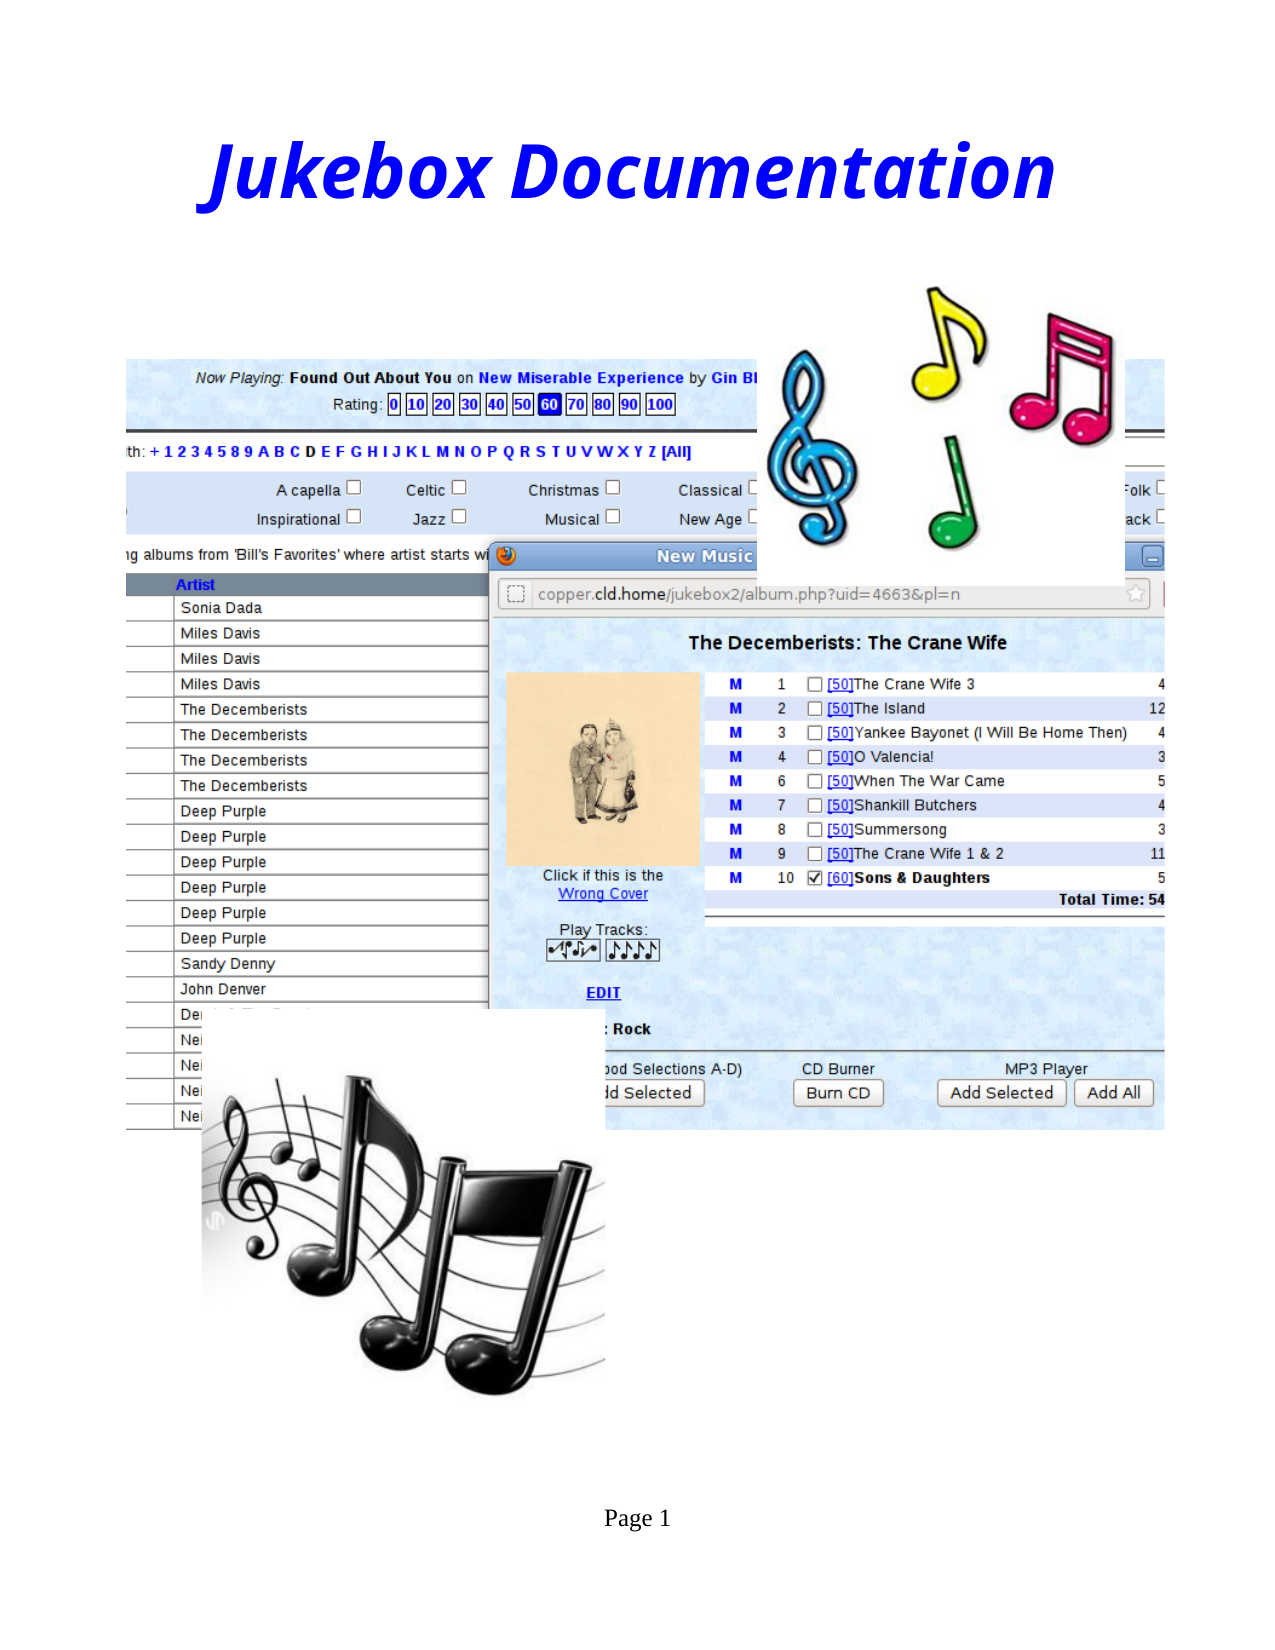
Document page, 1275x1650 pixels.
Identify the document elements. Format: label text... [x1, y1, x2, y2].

text Jukebox Documentation [118, 118, 1157, 220]
picture [126, 259, 1165, 1432]
